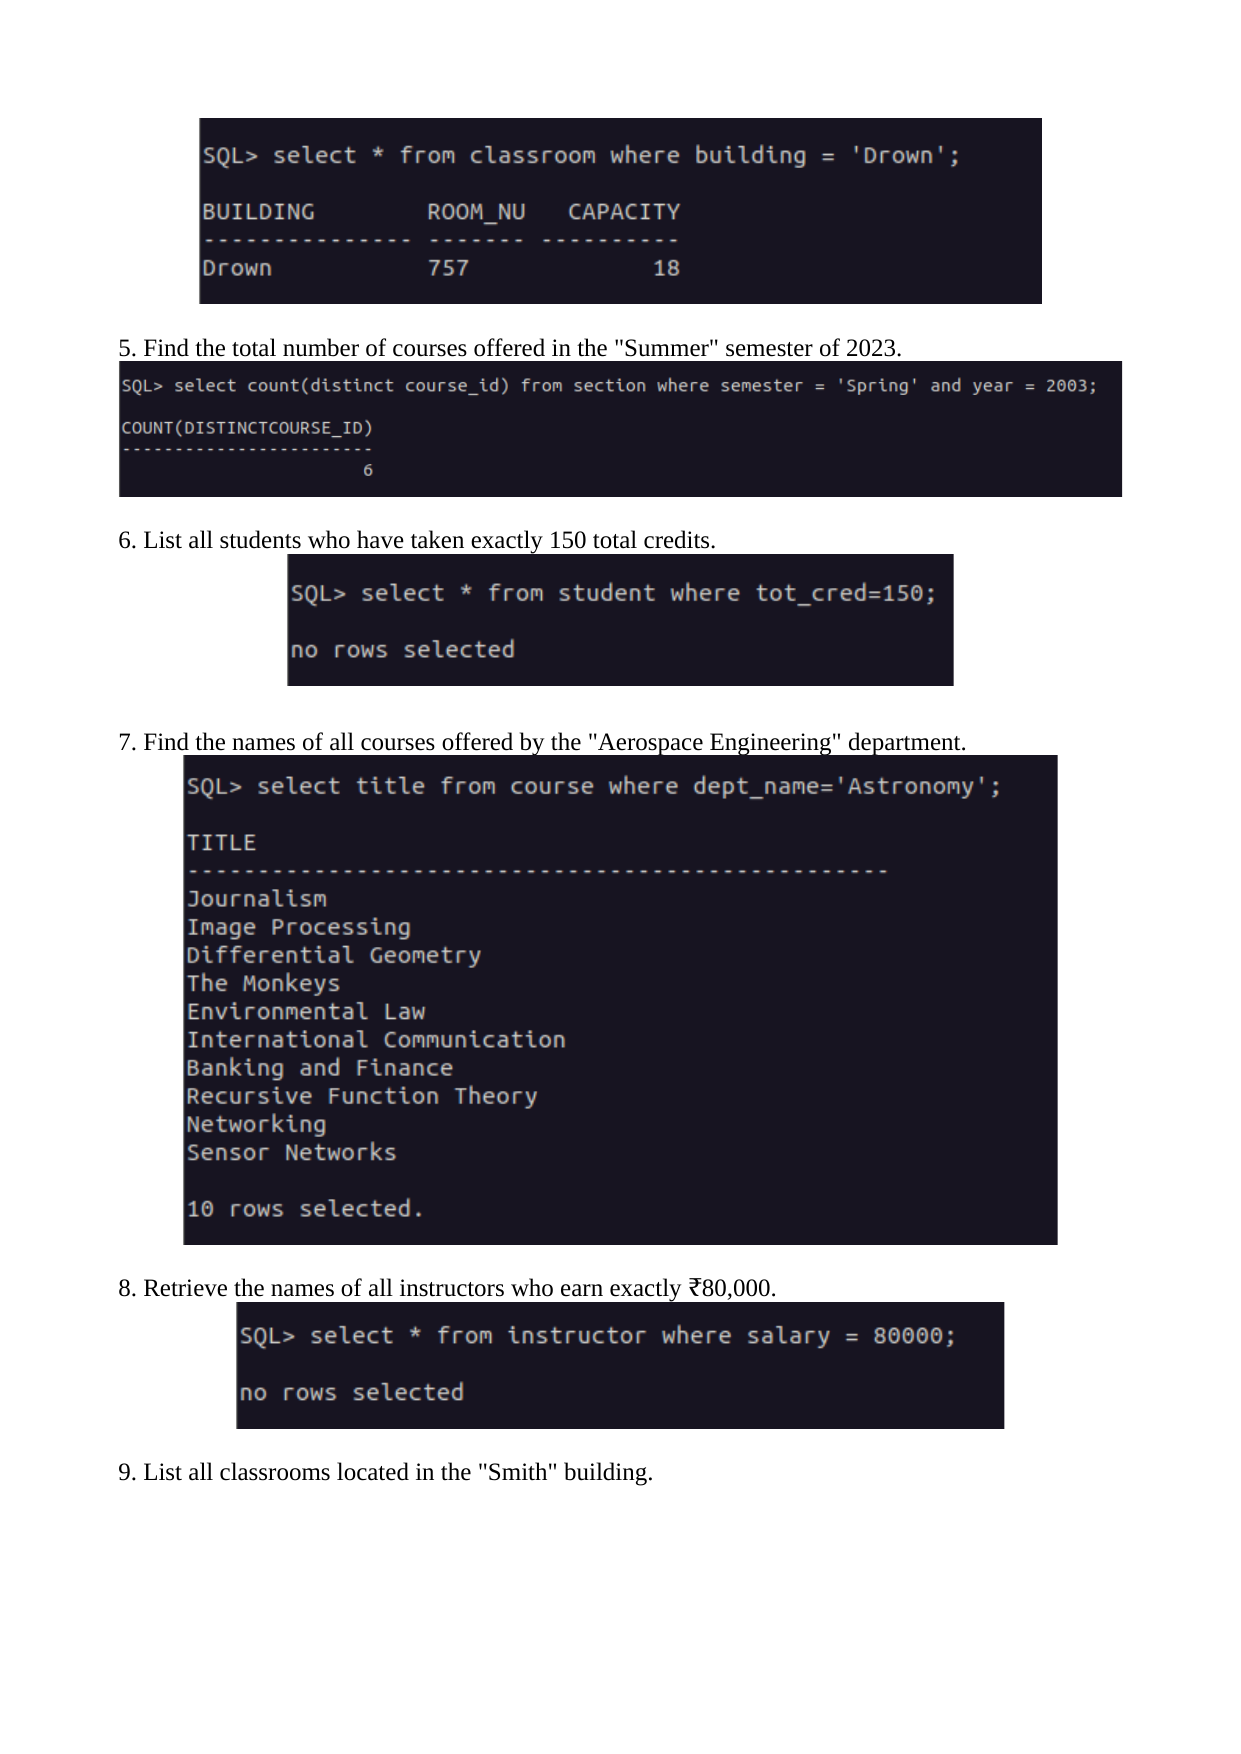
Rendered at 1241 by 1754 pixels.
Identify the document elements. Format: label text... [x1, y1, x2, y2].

text 8.​ Retrieve the names of all instructors who earn exactly ₹80,000. [118, 1273, 1122, 1302]
picture [118, 361, 1123, 497]
picture [235, 1302, 1005, 1429]
picture [198, 118, 1042, 304]
text 6.​ List all students who have taken exactly 150 total credits. [118, 526, 1122, 554]
text 5.​ Find the total number of courses offered in the "Summer" semester of 2023. [118, 333, 1122, 361]
picture [182, 755, 1058, 1245]
picture [286, 554, 954, 686]
text 9.​ List all classrooms located in the "Smith" building. [118, 1457, 1122, 1486]
text 7.​ Find the names of all courses offered by the "Aerospace Engineering" department. [118, 727, 1122, 756]
